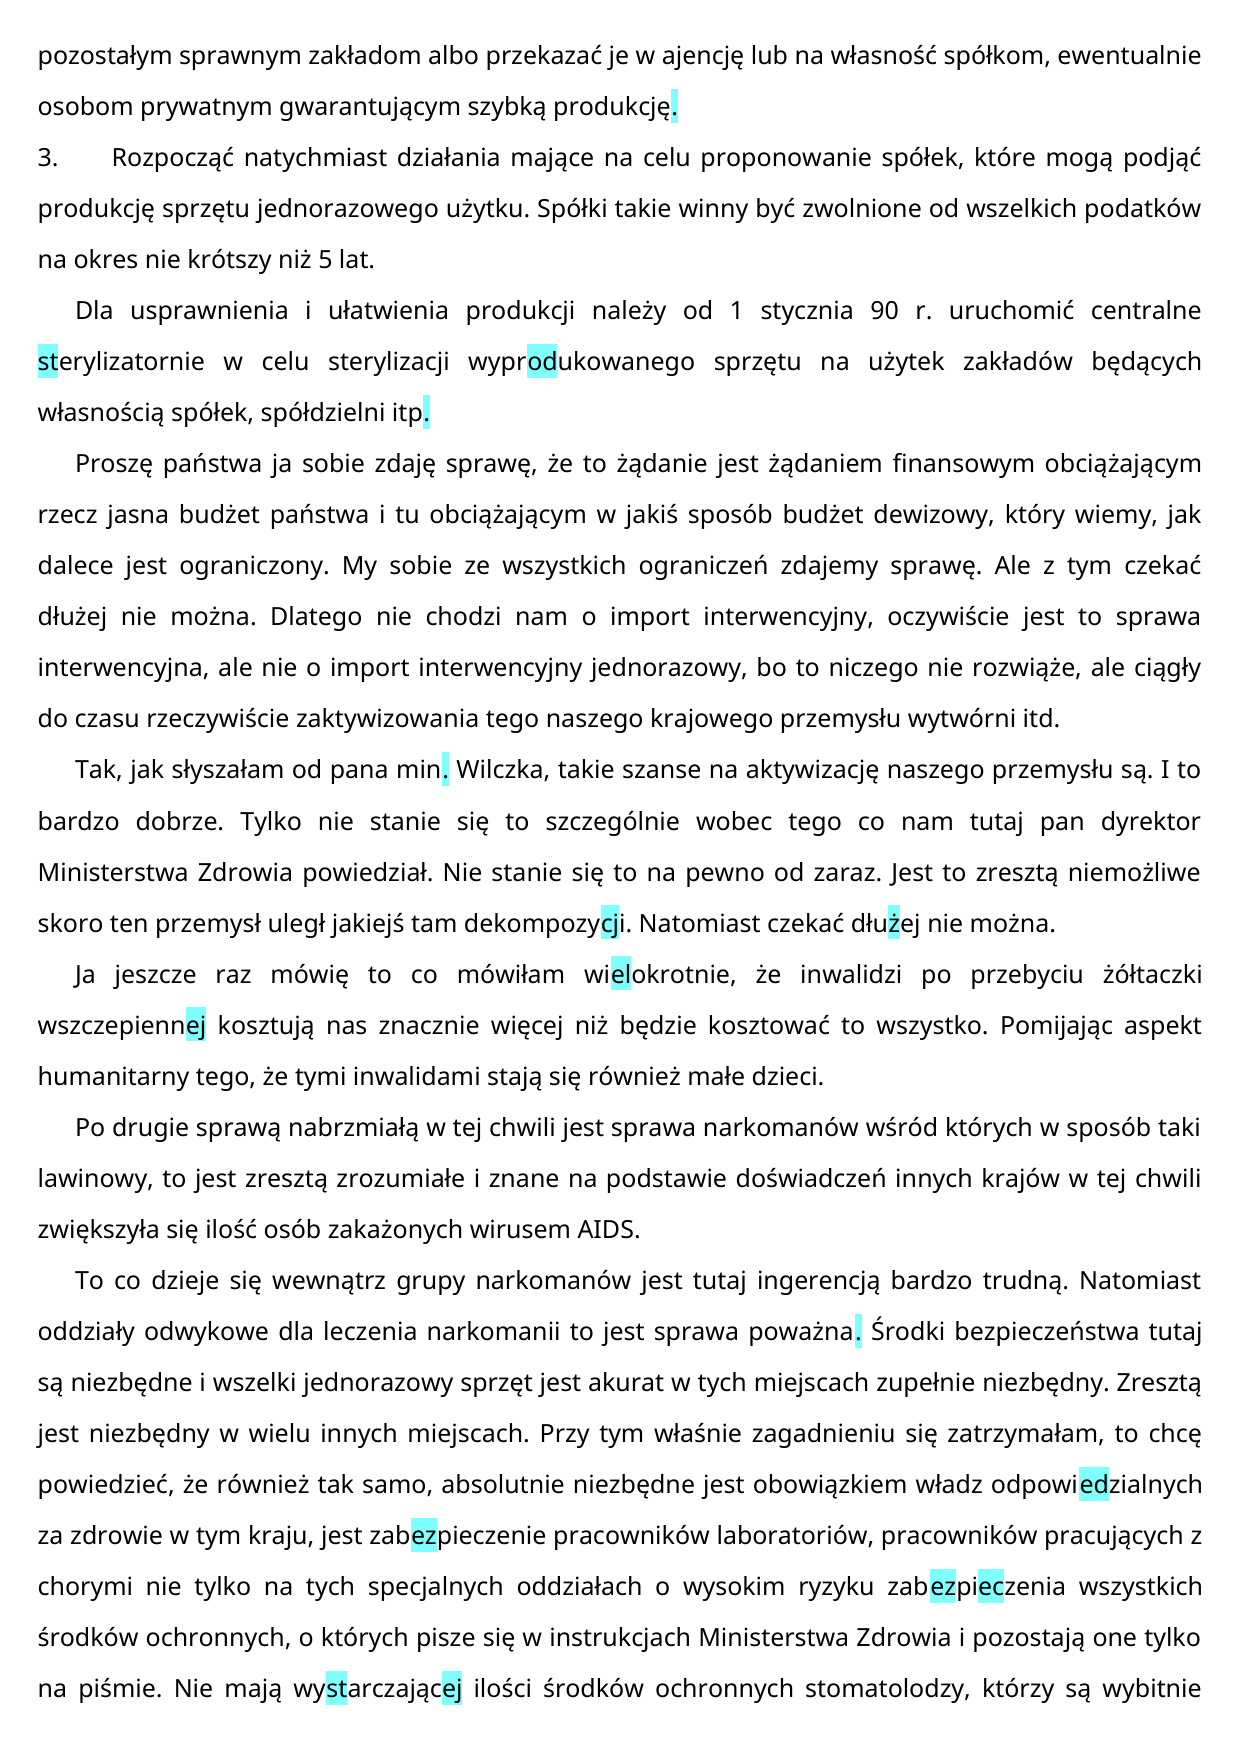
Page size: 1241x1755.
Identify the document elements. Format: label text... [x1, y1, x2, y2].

text 3. Rozpocząć natychmiast działania mające na celu proponowanie spółek, które mogą podjąć produkcję sprzętu jednorazowego użytku. Spółki takie winny być zwolnione od wszelkich podatków na okres nie krótszy niż 5 lat. [37, 139, 1203, 276]
text pozostałym sprawnym zakładom albo przekazać je w ajencję lub na własność spółkom, ewentualnie osobom prywatnym gwarantującym szybką produkcję. [37, 37, 1203, 123]
text To co dzieje się wewnątrz grupy narkomanów jest tutaj ingerencją bardzo trudną. Natomiast oddziały odwykowe dla leczenia narkomanii to jest sprawa poważna. Środki bezpieczeństwa tutaj są niezbędne i wszelki jednorazowy sprzęt jest akurat w tych miejscach zupełnie niezbędny. Zresztą jest niezbędny w wielu innych miejscach. Przy tym właśnie zagadnieniu się zatrzymałam, to chcę powiedzieć, że również tak samo, absolutnie niezbędne jest obowiązkiem władz odpowiedzialnych za zdrowie w tym kraju, jest zabezpieczenie pracowników laboratoriów, pracowników pracujących z chorymi nie tylko na tych specjalnych oddziałach o wysokim ryzyku zabezpieczenia wszystkich środków ochronnych, o których pisze się w instrukcjach Ministerstwa Zdrowia i pozostają one tylko na piśmie. Nie mają wystarczającej ilości środków ochronnych stomatolodzy, którzy są wybitnie [37, 1262, 1203, 1705]
text Dla usprawnienia i ułatwienia produkcji należy od 1 stycznia 90 r. uruchomić centralne sterylizatornie w celu sterylizacji wyprodukowanego sprzętu na użytek zakładów będących własnością spółek, spółdzielni itp. [37, 293, 1203, 429]
text Proszę państwa ja sobie zdaję sprawę, że to żądanie jest żądaniem finansowym obciążającym rzecz jasna budżet państwa i tu obciążającym w jakiś sposób budżet dewizowy, który wiemy, jak dalece jest ograniczony. My sobie ze wszystkich ograniczeń zdajemy sprawę. Ale z tym czekać dłużej nie można. Dlatego nie chodzi nam o import interwencyjny, oczywiście jest to sprawa interwencyjna, ale nie o import interwencyjny jednorazowy, bo to niczego nie rozwiąże, ale ciągły do czasu rzeczywiście zaktywizowania tego naszego krajowego przemysłu wytwórni itd. [37, 446, 1203, 735]
text Tak, jak słyszałam od pana min. Wilczka, takie szanse na aktywizację naszego przemysłu są. I to bardzo dobrze. Tylko nie stanie się to szczególnie wobec tego co nam tutaj pan dyrektor Ministerstwa Zdrowia powiedział. Nie stanie się to na pewno od zaraz. Jest to zresztą niemożliwe skoro ten przemysł uległ jakiejś tam dekompozycji. Natomiast czekać dłużej nie można. [37, 752, 1203, 939]
text Ja jeszcze raz mówię to co mówiłam wielokrotnie, że inwalidzi po przebyciu żółtaczki wszczepiennej kosztują nas znacznie więcej niż będzie kosztować to wszystko. Pomijając aspekt humanitarny tego, że tymi inwalidami stają się również małe dzieci. [37, 956, 1203, 1092]
text Po drugie sprawą nabrzmiałą w tej chwili jest sprawa narkomanów wśród których w sposób taki lawinowy, to jest zresztą zrozumiałe i znane na podstawie doświadczeń innych krajów w tej chwili zwiększyła się ilość osób zakażonych wirusem AIDS. [37, 1109, 1203, 1246]
